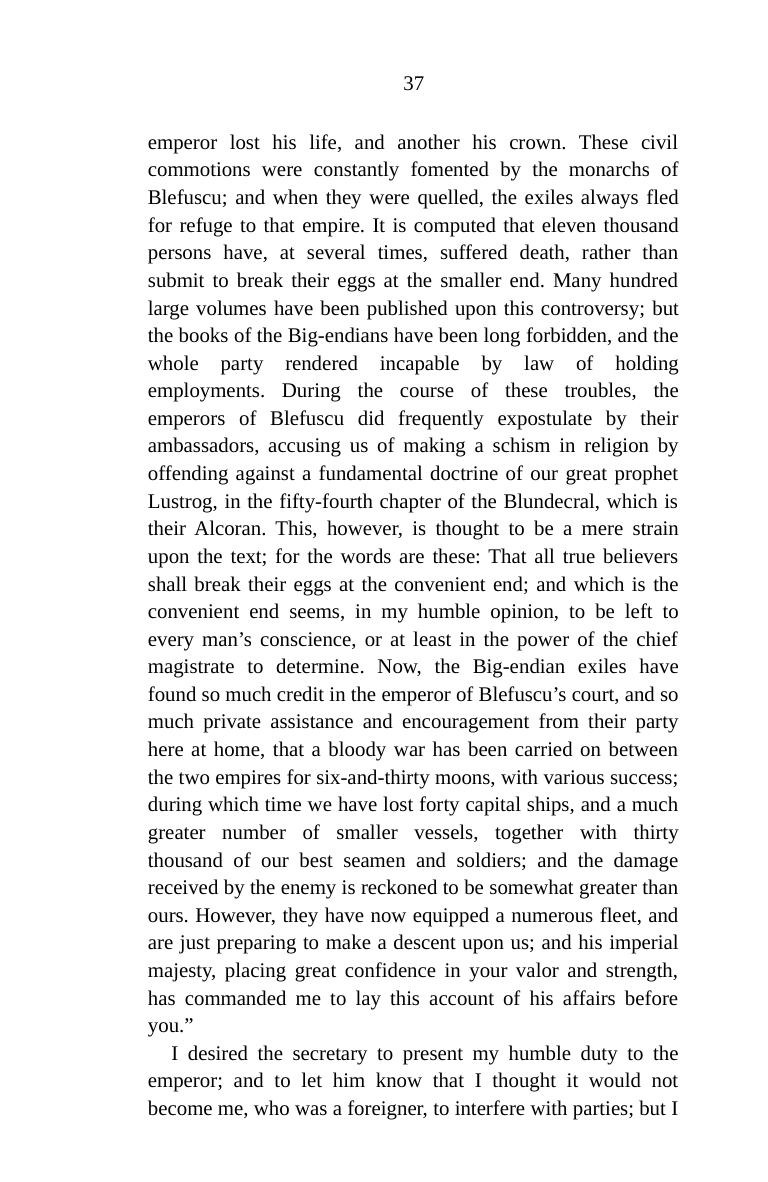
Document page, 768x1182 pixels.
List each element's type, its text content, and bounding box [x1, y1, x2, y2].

text emperor lost his life, and another his crown. These civil commotions were constantly fomented by the monarchs of Blefuscu; and when they were quelled, the exiles always fled for refuge to that empire. It is computed that eleven thousand persons have, at several times, suffered death, rather than submit to break their eggs at the smaller end. Many hundred large volumes have been published upon this controversy; but the books of the Big-endians have been long forbidden, and the whole party rendered incapable by law of holding employments. During the course of these troubles, the emperors of Blefuscu did frequently expostulate by their ambassadors, accusing us of making a schism in religion by offending against a fundamental doctrine of our great prophet Lustrog, in the fifty-fourth chapter of the Blundecral, which is their Alcoran. This, however, is thought to be a mere strain upon the text; for the words are these: That all true believers shall break their eggs at the convenient end; and which is the convenient end seems, in my humble opinion, to be left to every man’s conscience, or at least in the power of the chief magistrate to determine. Now, the Big-endian exiles have found so much credit in the emperor of Blefuscu’s court, and so much private assistance and encouragement from their party here at home, that a bloody war has been carried on between the two empires for six-and-thirty moons, with various success; during which time we have lost forty capital ships, and a much greater number of smaller vessels, together with thirty thousand of our best seamen and soldiers; and the damage received by the enemy is reckoned to be somewhat greater than ours. However, they have now equipped a numerous fleet, and are just preparing to make a descent upon us; and his imperial majesty, placing great confidence in your valor and strength, has commanded me to lay this account of his affairs before you.” [148, 130, 679, 1037]
text I desired the secretary to present my humble duty to the emperor; and to let him know that I thought it would not become me, who was a foreigner, to interfere with parties; but I [148, 1041, 679, 1120]
